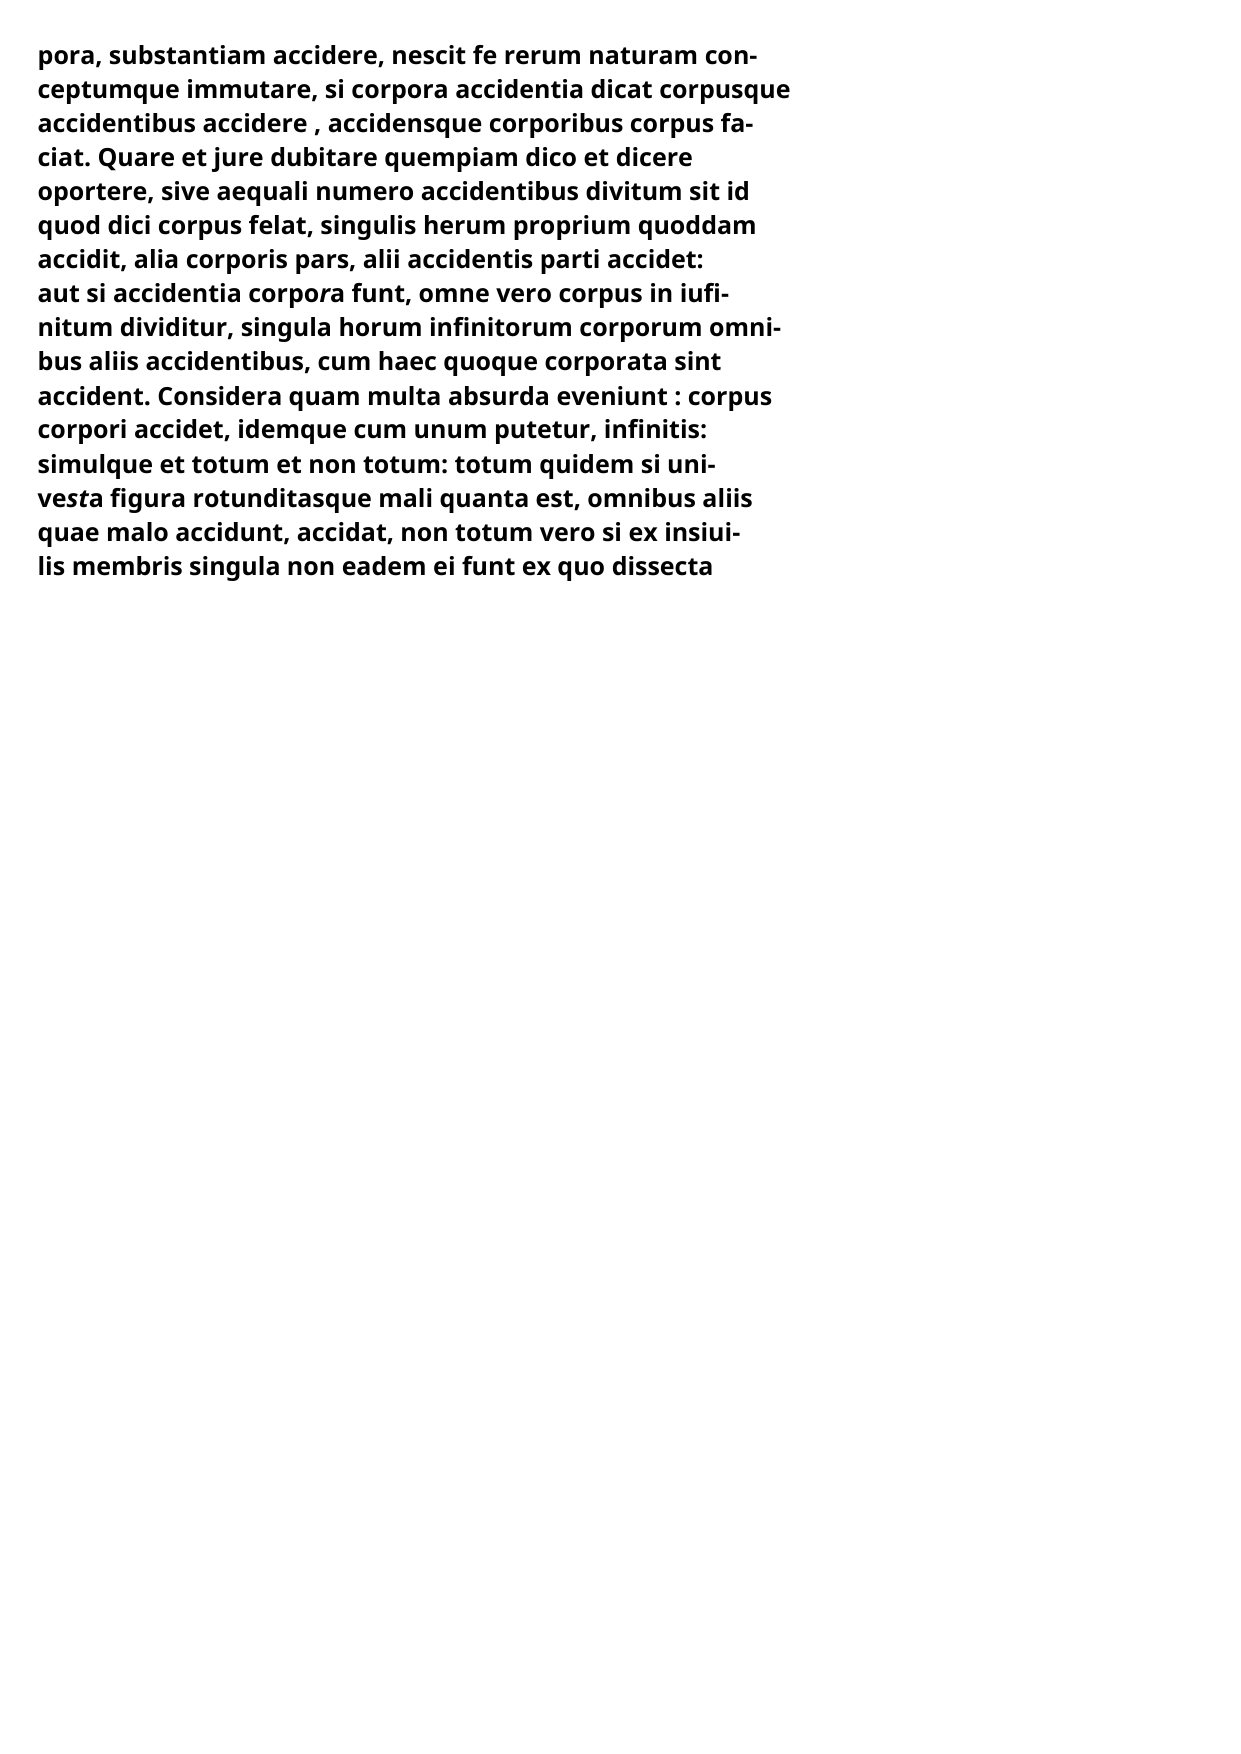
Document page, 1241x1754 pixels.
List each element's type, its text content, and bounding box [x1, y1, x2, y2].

text pora, substantiam accidere, nescit fe rerum naturam con- ceptumque immutare, si corpora accidentia dicat corpusque accidentibus accidere , accidensque corporibus corpus fa- ciat. Quare et jure dubitare quempiam dico et dicere oportere, sive aequali numero accidentibus divitum sit id quod dici corpus felat, singulis herum proprium quoddam accidit, alia corporis pars, alii accidentis parti accidet: aut si accidentia corpora funt, omne vero corpus in iufi- nitum dividitur, singula horum infinitorum corporum omni- bus aliis accidentibus, cum haec quoque corporata sint accident. Considera quam multa absurda eveniunt : corpus corpori accidet, idemque cum unum putetur, infinitis: simulque et totum et non totum: totum quidem si uni- vesta figura rotunditasque mali quanta est, omnibus aliis quae malo accidunt, accidat, non totum vero si ex insiui- lis membris singula non eadem ei funt ex quo dissecta [37, 37, 1203, 582]
